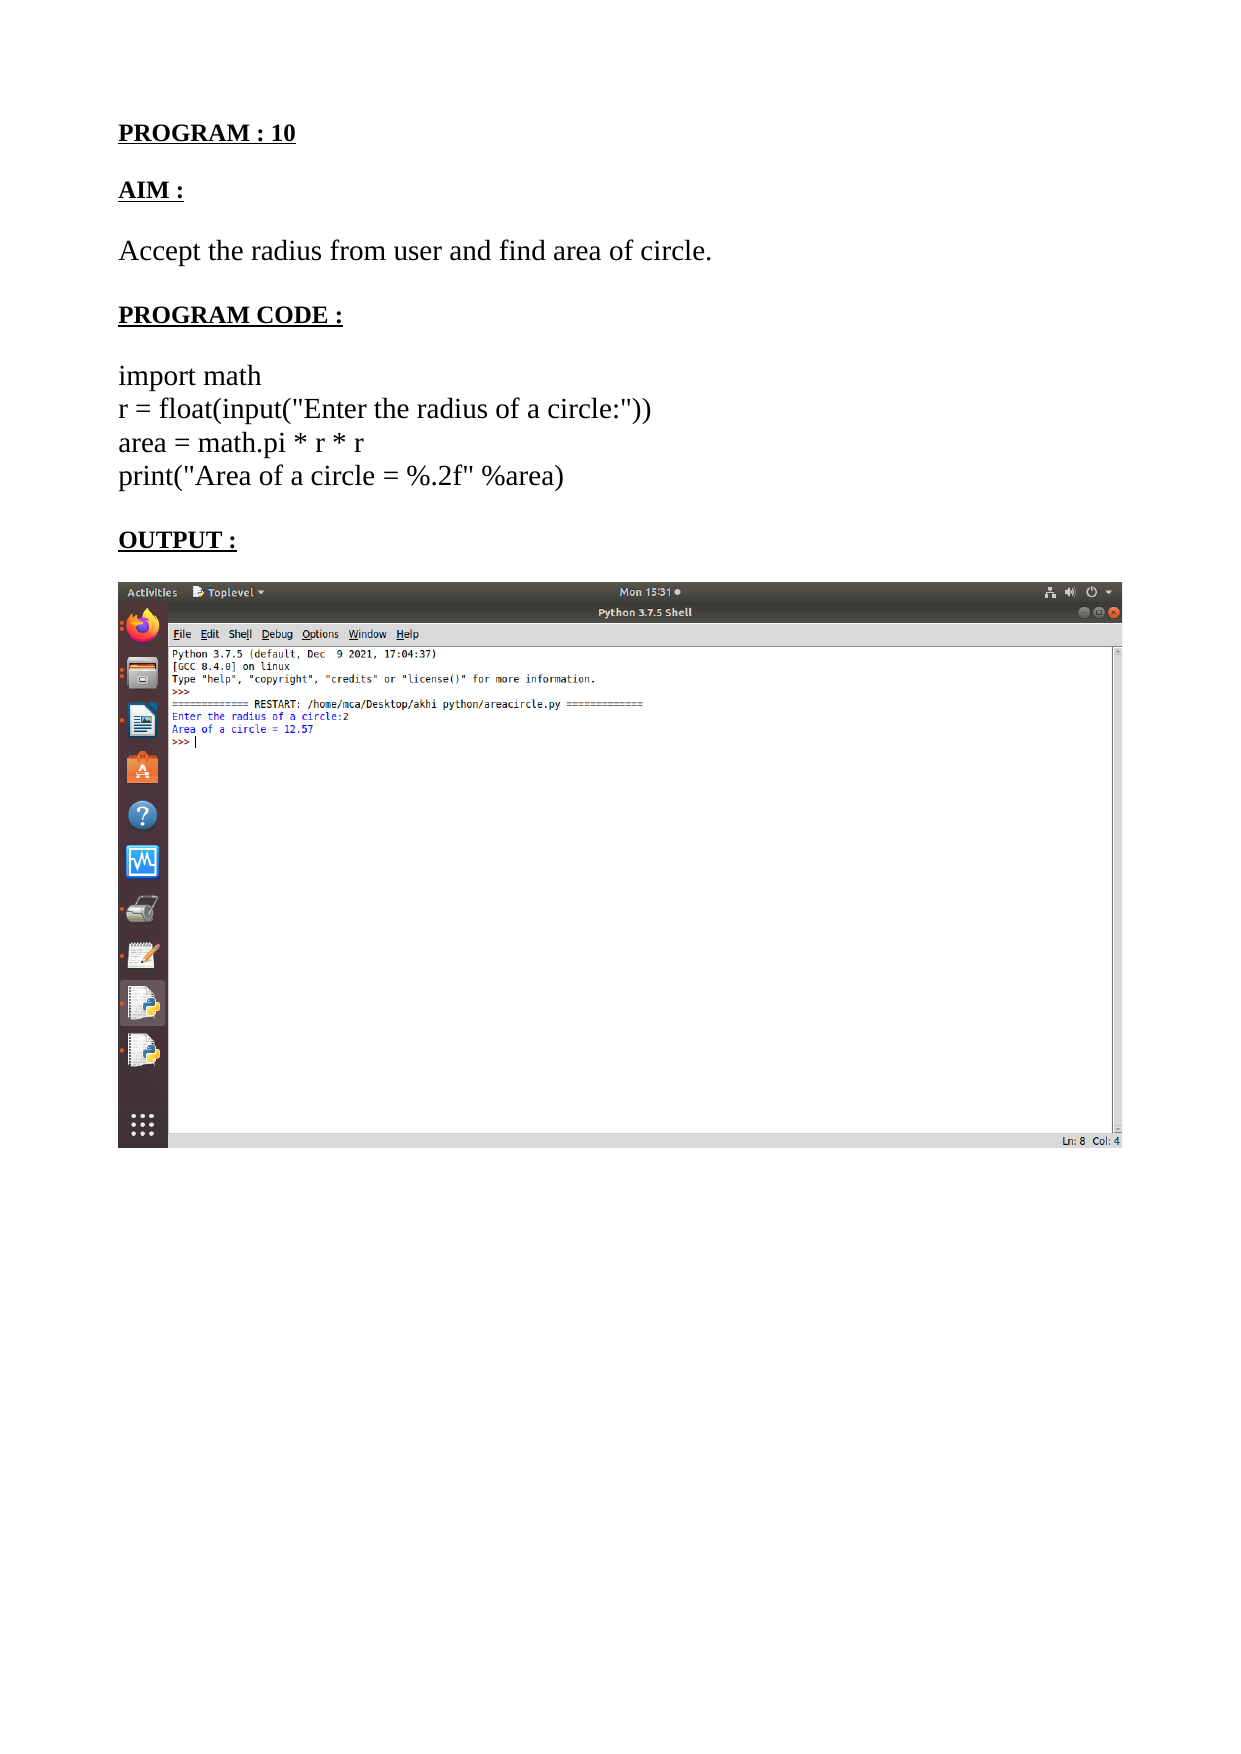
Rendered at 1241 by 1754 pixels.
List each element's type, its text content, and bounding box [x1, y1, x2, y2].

text Accept the radius from user and find area of circle. [118, 233, 1122, 267]
text PROGRAM : 10 [118, 118, 1122, 147]
text r = float(input("Enter the radius of a circle:")) [118, 391, 1122, 425]
text AIM : [118, 176, 1122, 204]
text PROGRAM CODE : [118, 300, 1122, 329]
text import math [118, 358, 1122, 391]
picture [118, 582, 1123, 1148]
text area = math.pi * r * r [118, 425, 1122, 458]
text OUTPUT : [118, 525, 1122, 554]
text print("Area of a circle = %.2f" %area) [118, 458, 1122, 492]
